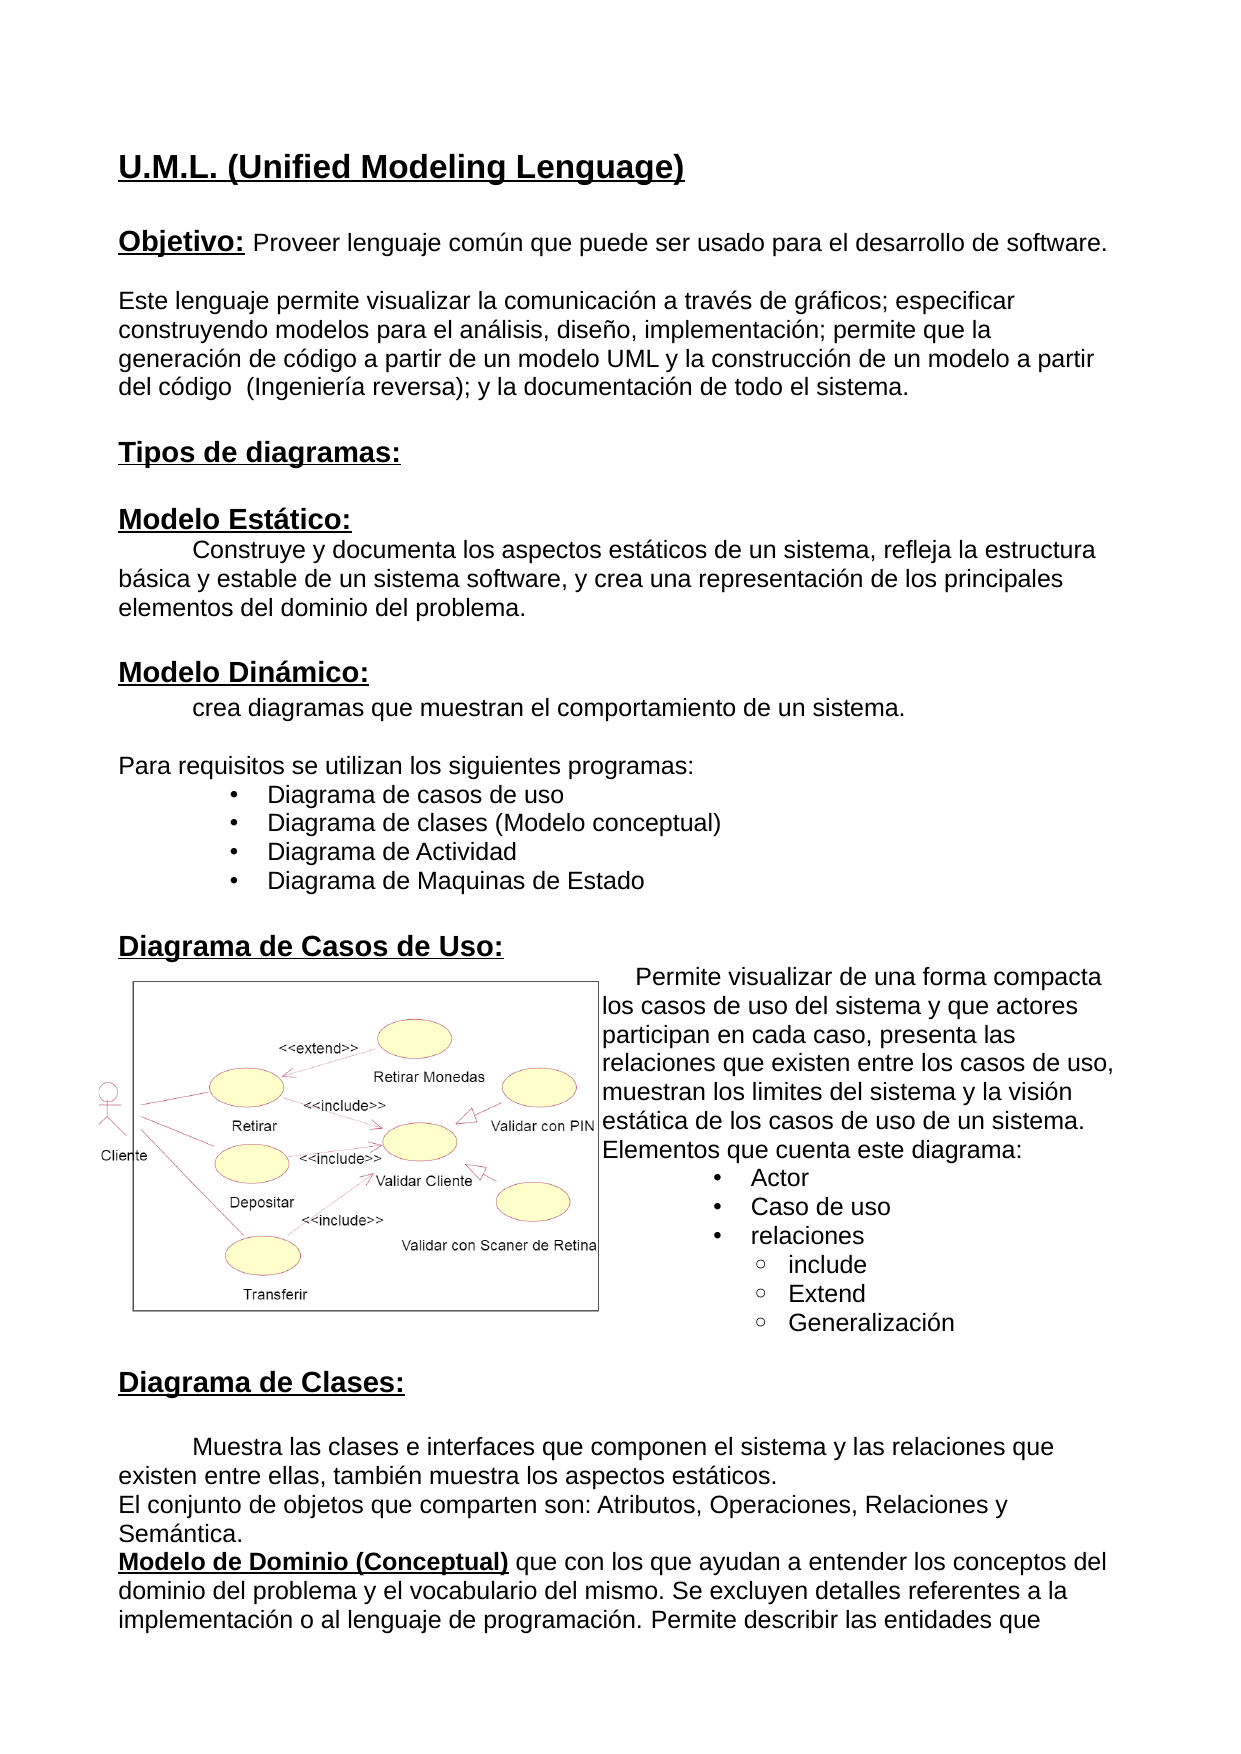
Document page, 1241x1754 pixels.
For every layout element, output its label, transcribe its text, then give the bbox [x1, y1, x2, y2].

list Caso de uso [602, 1192, 1122, 1221]
list Diagrama de Maquinas de Estado [229, 866, 1122, 895]
text Este lenguaje permite visualizar la comunicación a través de gráficos; especificar construyendo modelos para el análisis, diseño, implementación; permite que la generación de código a partir de un modelo UML y la construcción de un modelo a partir del código (Ingeniería reversa); y la documentación de todo el sistema. [118, 286, 1122, 401]
text crea diagramas que muestran el comportamiento de un sistema. [118, 688, 1122, 722]
text Modelo Estático: [118, 502, 1122, 535]
text Modelo Dinámico: [118, 655, 1122, 688]
list Diagrama de Actividad [229, 837, 1122, 866]
list Actor [602, 1163, 1122, 1192]
text Permite visualizar de una forma compacta los casos de uso del sistema y que actores participan en cada caso, presenta las relaciones que existen entre los casos de uso, muestran los limites del sistema y la visión estática de los casos de uso de un sistema. [118, 962, 1122, 1134]
text Diagrama de Clases: [118, 1365, 1122, 1399]
text Objetivo: Proveer lenguaje común que puede ser usado para el desarrollo de software. [118, 224, 1122, 257]
list Diagrama de clases (Modelo conceptual) [229, 808, 1122, 837]
text Tipos de diagramas: [118, 434, 1122, 468]
text Diagrama de Casos de Uso: [118, 928, 1122, 962]
picture [98, 977, 602, 1313]
list Generalización [267, 1308, 1122, 1336]
text Elementos que cuenta este diagrama: [602, 1134, 1122, 1163]
list relaciones [602, 1221, 1122, 1250]
text El conjunto de objetos que comparten son: Atributos, Operaciones, Relaciones y Semántica. [118, 1490, 1122, 1547]
list include [602, 1250, 1122, 1279]
list Diagrama de casos de uso [229, 779, 1122, 808]
text Muestra las clases e interfaces que componen el sistema y las relaciones que existen entre ellas, también muestra los aspectos estáticos. [118, 1432, 1122, 1490]
text U.M.L. (Unified Modeling Lenguage) [118, 147, 1122, 185]
list Extend [602, 1279, 1122, 1308]
text Construye y documenta los aspectos estáticos de un sistema, refleja la estructura básica y estable de un sistema software, y crea una representación de los principales elementos del dominio del problema. [118, 535, 1122, 621]
text Modelo de Dominio (Conceptual) que con los que ayudan a entender los conceptos del dominio del problema y el vocabulario del mismo. Se excluyen detalles referentes a la implementación o al lenguaje de programación. Permite describir las entidades que [118, 1547, 1122, 1633]
text Para requisitos se utilizan los siguientes programas: [118, 751, 1122, 779]
